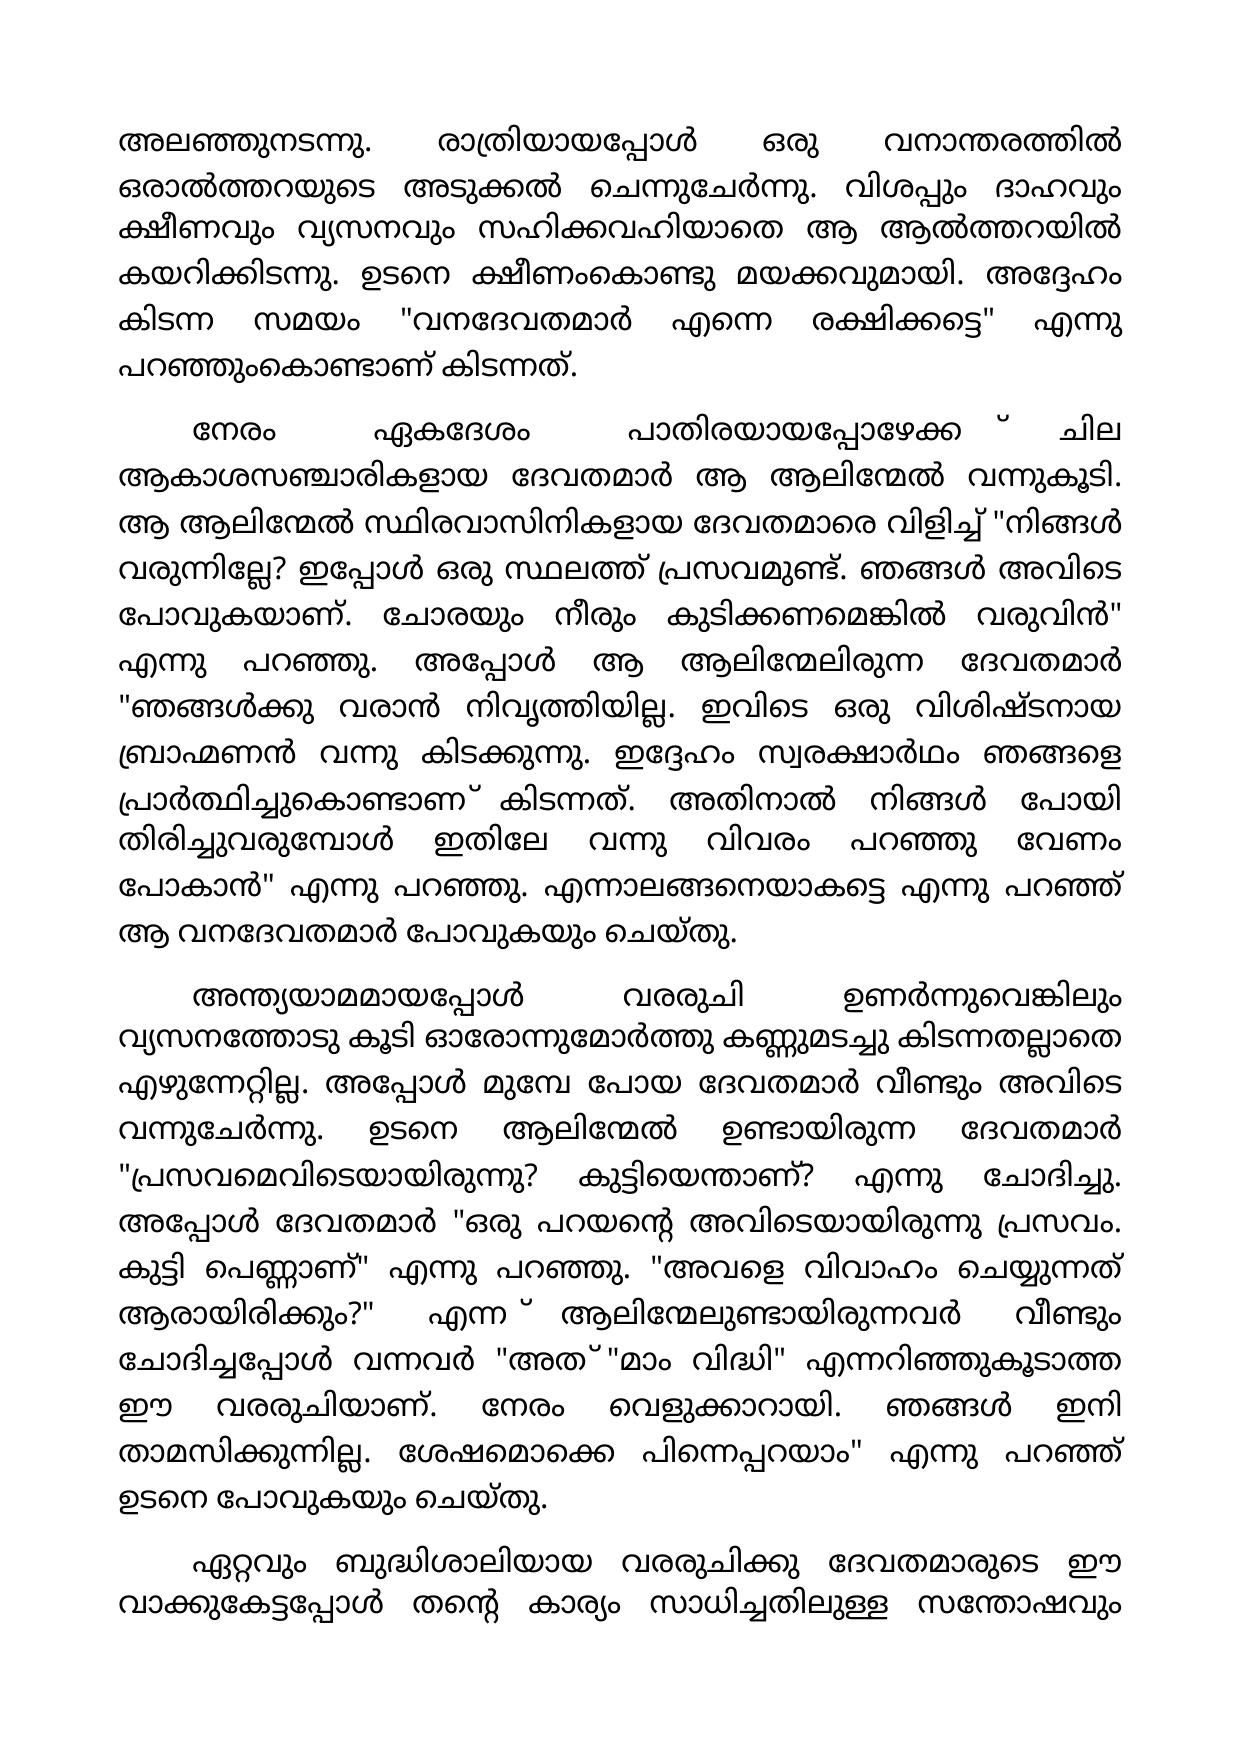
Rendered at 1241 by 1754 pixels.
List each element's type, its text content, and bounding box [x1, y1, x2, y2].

text അന്ത്യയാമമായപ്പോൾ വരരുചി ഉണർന്നുവെങ്കിലും വ്യസനത്തോടു കൂടി ഓരോന്നുമോർത്തു കണ്ണുമടച്ചു കിടന്നതല്ലാതെ എഴുന്നേറ്റില്ല. അപ്പോൾ മുമ്പേ പോയ ദേവതമാർ വീണ്ടും അവിടെ വന്നുചേർന്നു. ഉടനെ ആലിന്മേൽ ഉണ്ടായിരുന്ന ദേവതമാർ "പ്രസവമെവിടെയായിരുന്നു? കുട്ടിയെന്താണ്? എന്നു ചോദിച്ചു. അപ്പോൾ ദേവതമാർ "ഒരു പറയന്റെ അവിടെയായിരുന്നു പ്രസവം. കുട്ടി പെണ്ണാണ്" എന്നു പറഞ്ഞു. "അവളെ വിവാഹം ചെയ്യുന്നത് ആരായിരിക്കും?" എന്ന് ആലിന്മേലുണ്ടായിരുന്നവർ വീണ്ടും ചോദിച്ചപ്പോൾ വന്നവർ "അത് "മാം വിദ്ധി" എന്നറിഞ്ഞുകൂടാത്ത ഈ വരരുചിയാണ്. നേരം വെളുക്കാറായി. ഞങ്ങൾ ഇനി താമസിക്കുന്നില്ല. ശേഷമൊക്കെ പിന്നെപ്പറയാം" എന്നു പറഞ്ഞ് ഉടനെ പോവുകയും ചെയ്തു. [118, 973, 1122, 1522]
text ഏറ്റവും ബുദ്ധിശാലിയായ വരരുചിക്കു ദേവതമാരുടെ ഈ വാക്കുകേട്ടപ്പോൾ തന്റെ കാര്യം സാധിച്ചതിലുള്ള സന്തോഷവും [118, 1539, 1122, 1626]
text അലഞ്ഞുനടന്നു. രാത്രിയായപ്പോൾ ഒരു വനാന്തരത്തിൽ ഒരാൽത്തറയുടെ അടുക്കൽ ചെന്നുചേർന്നു. വിശപ്പും ദാഹവും ക്ഷീണവും വ്യസനവും സഹിക്കവഹിയാതെ ആ ആൽത്തറയിൽ കയറിക്കിടന്നു. ഉടനെ ക്ഷീണംകൊണ്ടു മയക്കവുമായി. അദ്ദേഹം കിടന്ന സമയം "വനദേവതമാർ എന്നെ രക്ഷിക്കട്ടെ" എന്നു പറഞ്ഞുംകൊണ്ടാണ് കിടന്നത്. [118, 118, 1122, 389]
text നേരം ഏകദേശം പാതിരയായപ്പോഴേക്ക് ചില ആകാശസഞ്ചാരികളായ ദേവതമാർ ആ ആലിന്മേൽ വന്നുകൂടി. ആ ആലിന്മേൽ സ്ഥിരവാസിനികളായ ദേവതമാരെ വിളിച്ച് "നിങ്ങൾ വരുന്നില്ലേ? ഇപ്പോൾ ഒരു സ്ഥലത്ത് പ്രസവമുണ്ട്. ഞങ്ങൾ അവിടെ പോവുകയാണ്. ചോരയും നീരും കുടിക്കണമെങ്കിൽ വരുവിൻ" എന്നു പറഞ്ഞു. അപ്പോൾ ആ ആലിന്മേലിരുന്ന ദേവതമാർ "ഞങ്ങൾക്കു വരാൻ നിവൃത്തിയില്ല. ഇവിടെ ഒരു വിശിഷ്ടനായ ബ്രാഹ്മണൻ വന്നു കിടക്കുന്നു. ഇദ്ദേഹം സ്വരക്ഷാർഥം ഞങ്ങളെ പ്രാർത്ഥിച്ചുകൊണ്ടാണ് കിടന്നത്. അതിനാൽ നിങ്ങൾ പോയി തിരിച്ചുവരുമ്പോൾ ഇതിലേ വന്നു വിവരം പറഞ്ഞു വേണം പോകാൻ" എന്നു പറഞ്ഞു. എന്നാലങ്ങനെയാകട്ടെ എന്നു പറഞ്ഞ് ആ വനദേവതമാർ പോവുകയും ചെയ്തു. [118, 407, 1122, 956]
